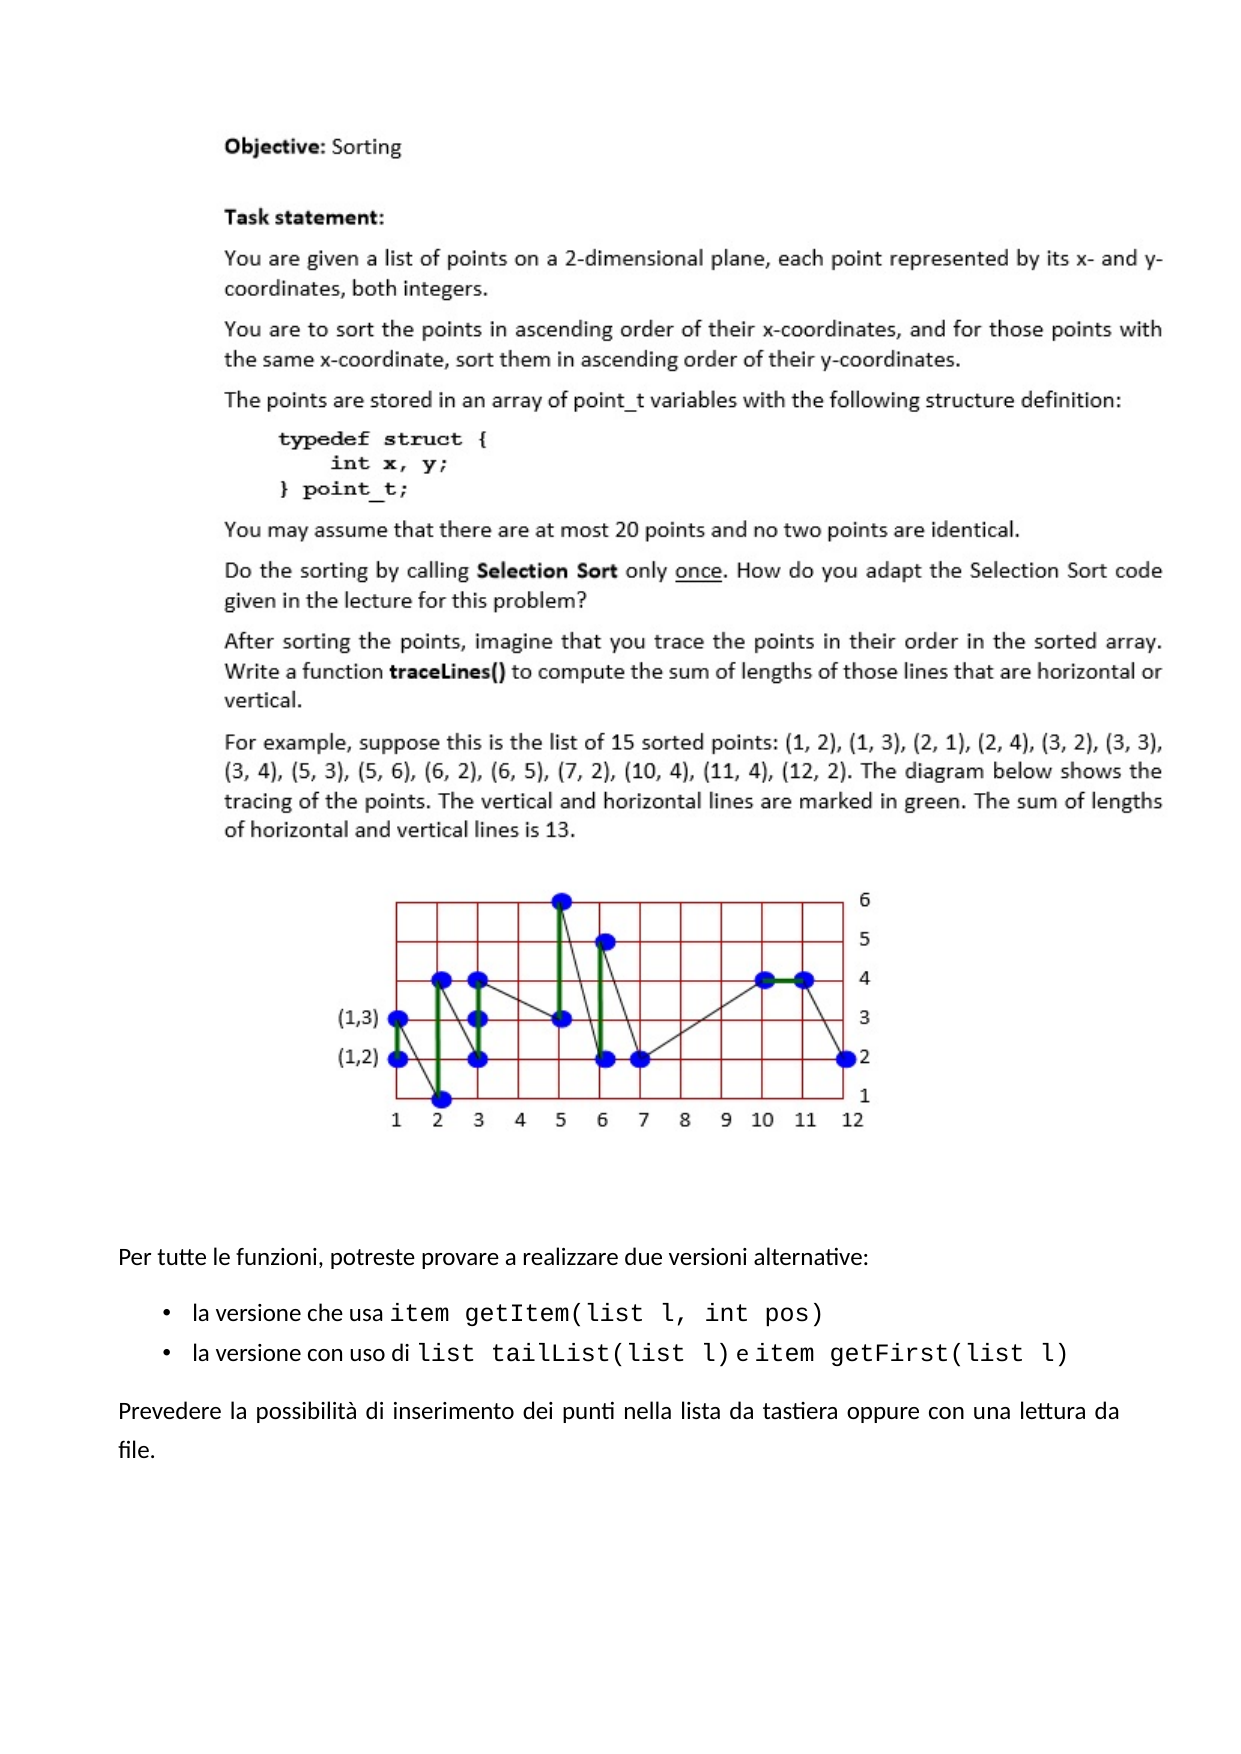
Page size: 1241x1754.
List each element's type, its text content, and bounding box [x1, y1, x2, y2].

text Per tutte le funzioni, potreste provare a realizzare due versioni alternative: [118, 1241, 1122, 1271]
text Prevedere la possibilità di inserimento dei punti nella lista da tastiera oppure con una lettura da file. [118, 1395, 1122, 1465]
list la versione che usa item getItem(list l, int pos) [162, 1297, 1122, 1328]
picture [193, 118, 1208, 1169]
list la versione con uso di list tailList(list l) e item getFirst(list l) [162, 1338, 1122, 1369]
